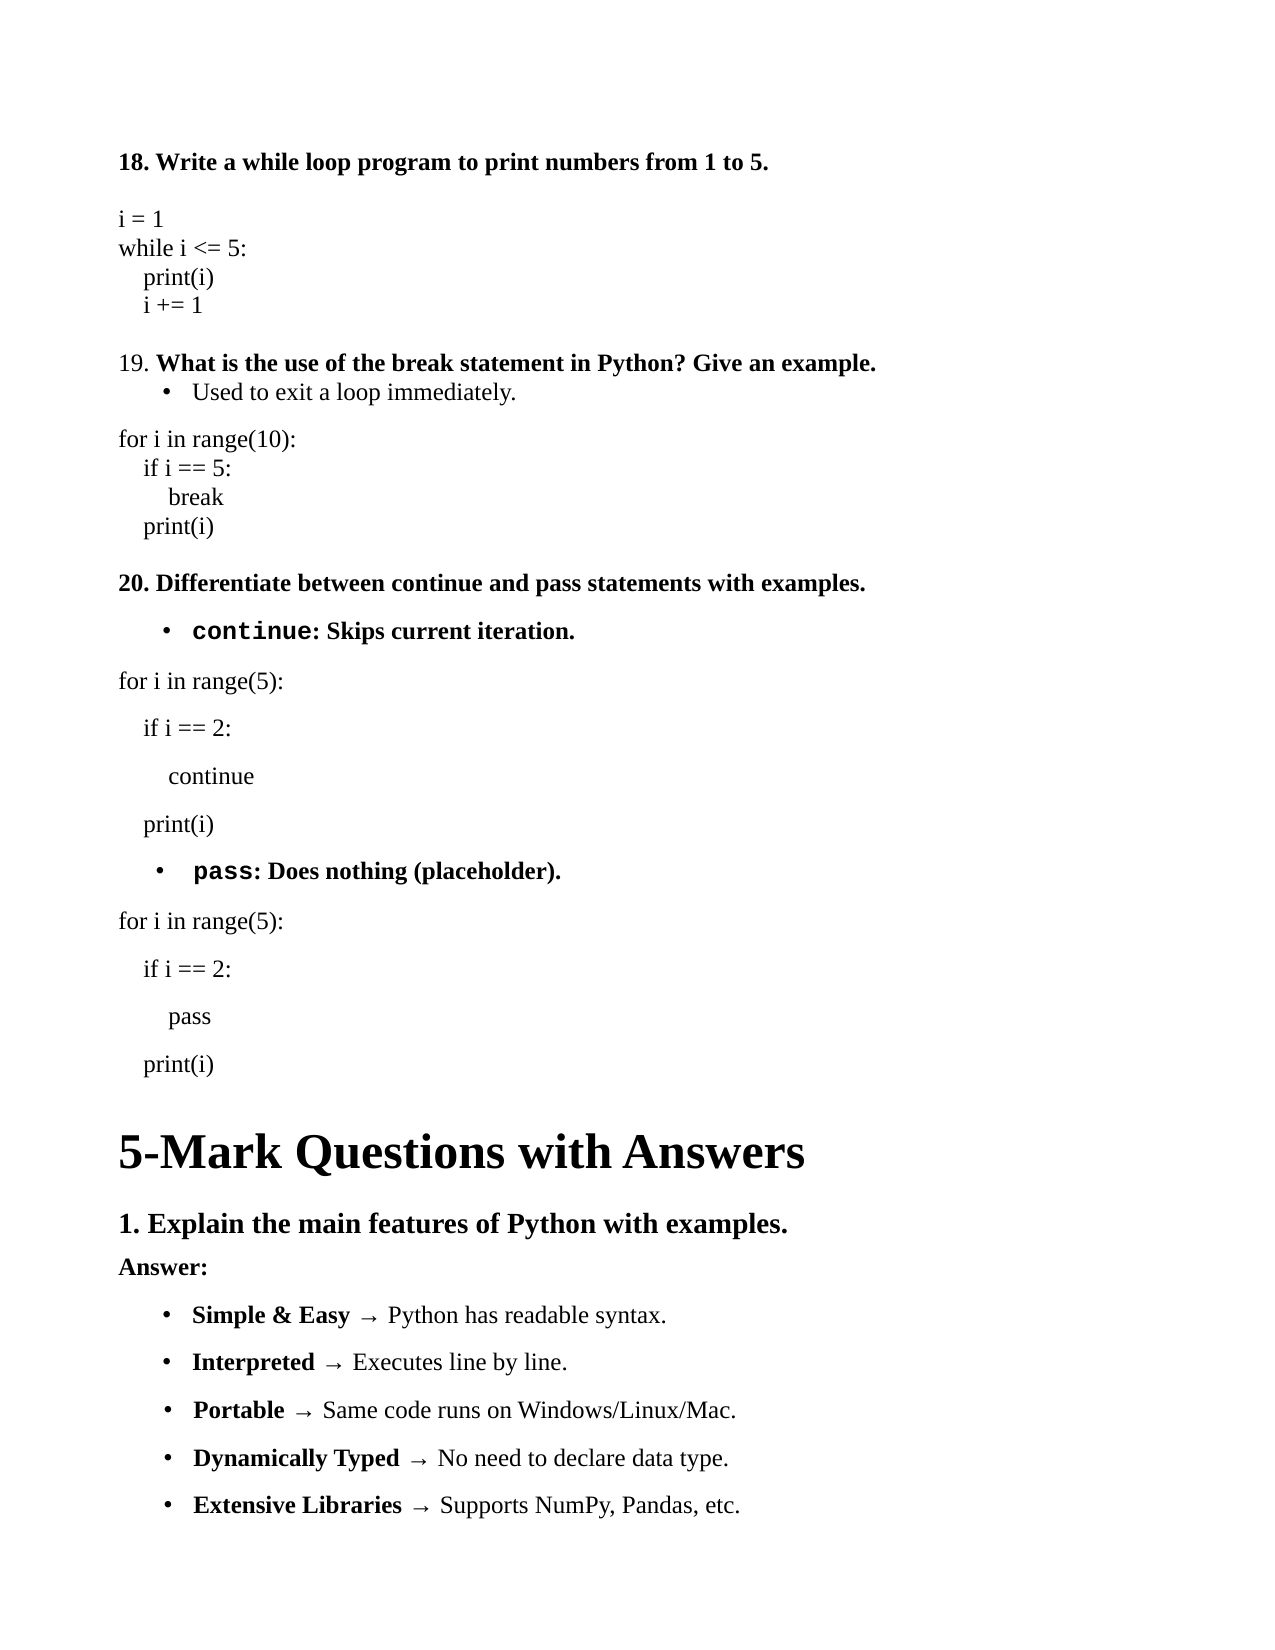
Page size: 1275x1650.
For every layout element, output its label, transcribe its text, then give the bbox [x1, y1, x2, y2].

text 19. What is the use of the break statement in Python? Give an example. [118, 348, 1157, 377]
text print(i) [118, 1049, 1157, 1078]
text pass [118, 1001, 1157, 1030]
text print(i) [118, 262, 1157, 291]
text for i in range(5): [118, 666, 1157, 694]
list continue: Skips current iteration. [162, 616, 1157, 647]
list Used to exit a loop immediately. [162, 377, 1157, 406]
list Dynamically Typed → No need to declare data type. [164, 1443, 1157, 1471]
subtitle 1. Explain the main features of Python with examples. [118, 1206, 1157, 1240]
text if i == 2: [118, 713, 1157, 742]
text for i in range(10): [118, 424, 1157, 453]
text if i == 5: [118, 453, 1157, 482]
text print(i) [118, 809, 1157, 837]
text 18. Write a while loop program to print numbers from 1 to 5. [118, 147, 1157, 176]
text for i in range(5): [118, 906, 1157, 935]
text Answer: [118, 1252, 1157, 1281]
list Interpreted → Executes line by line. [162, 1347, 1157, 1376]
text 20. Differentiate between continue and pass statements with examples. [118, 568, 1157, 597]
list Extensive Libraries → Supports NumPy, Pandas, etc. [164, 1490, 1157, 1519]
text while i <= 5: [118, 233, 1157, 262]
text continue [118, 761, 1157, 790]
list Simple & Easy → Python has readable syntax. [162, 1300, 1157, 1329]
text if i == 2: [118, 954, 1157, 983]
text print(i) [118, 511, 1157, 539]
subtitle 5-Mark Questions with Answers [118, 1122, 1157, 1179]
text i = 1 [118, 204, 1157, 233]
list Portable → Same code runs on Windows/Linux/Mac. [164, 1395, 1157, 1424]
text break [118, 482, 1157, 511]
list pass: Does nothing (placeholder). [156, 856, 1157, 887]
text i += 1 [118, 291, 1157, 319]
